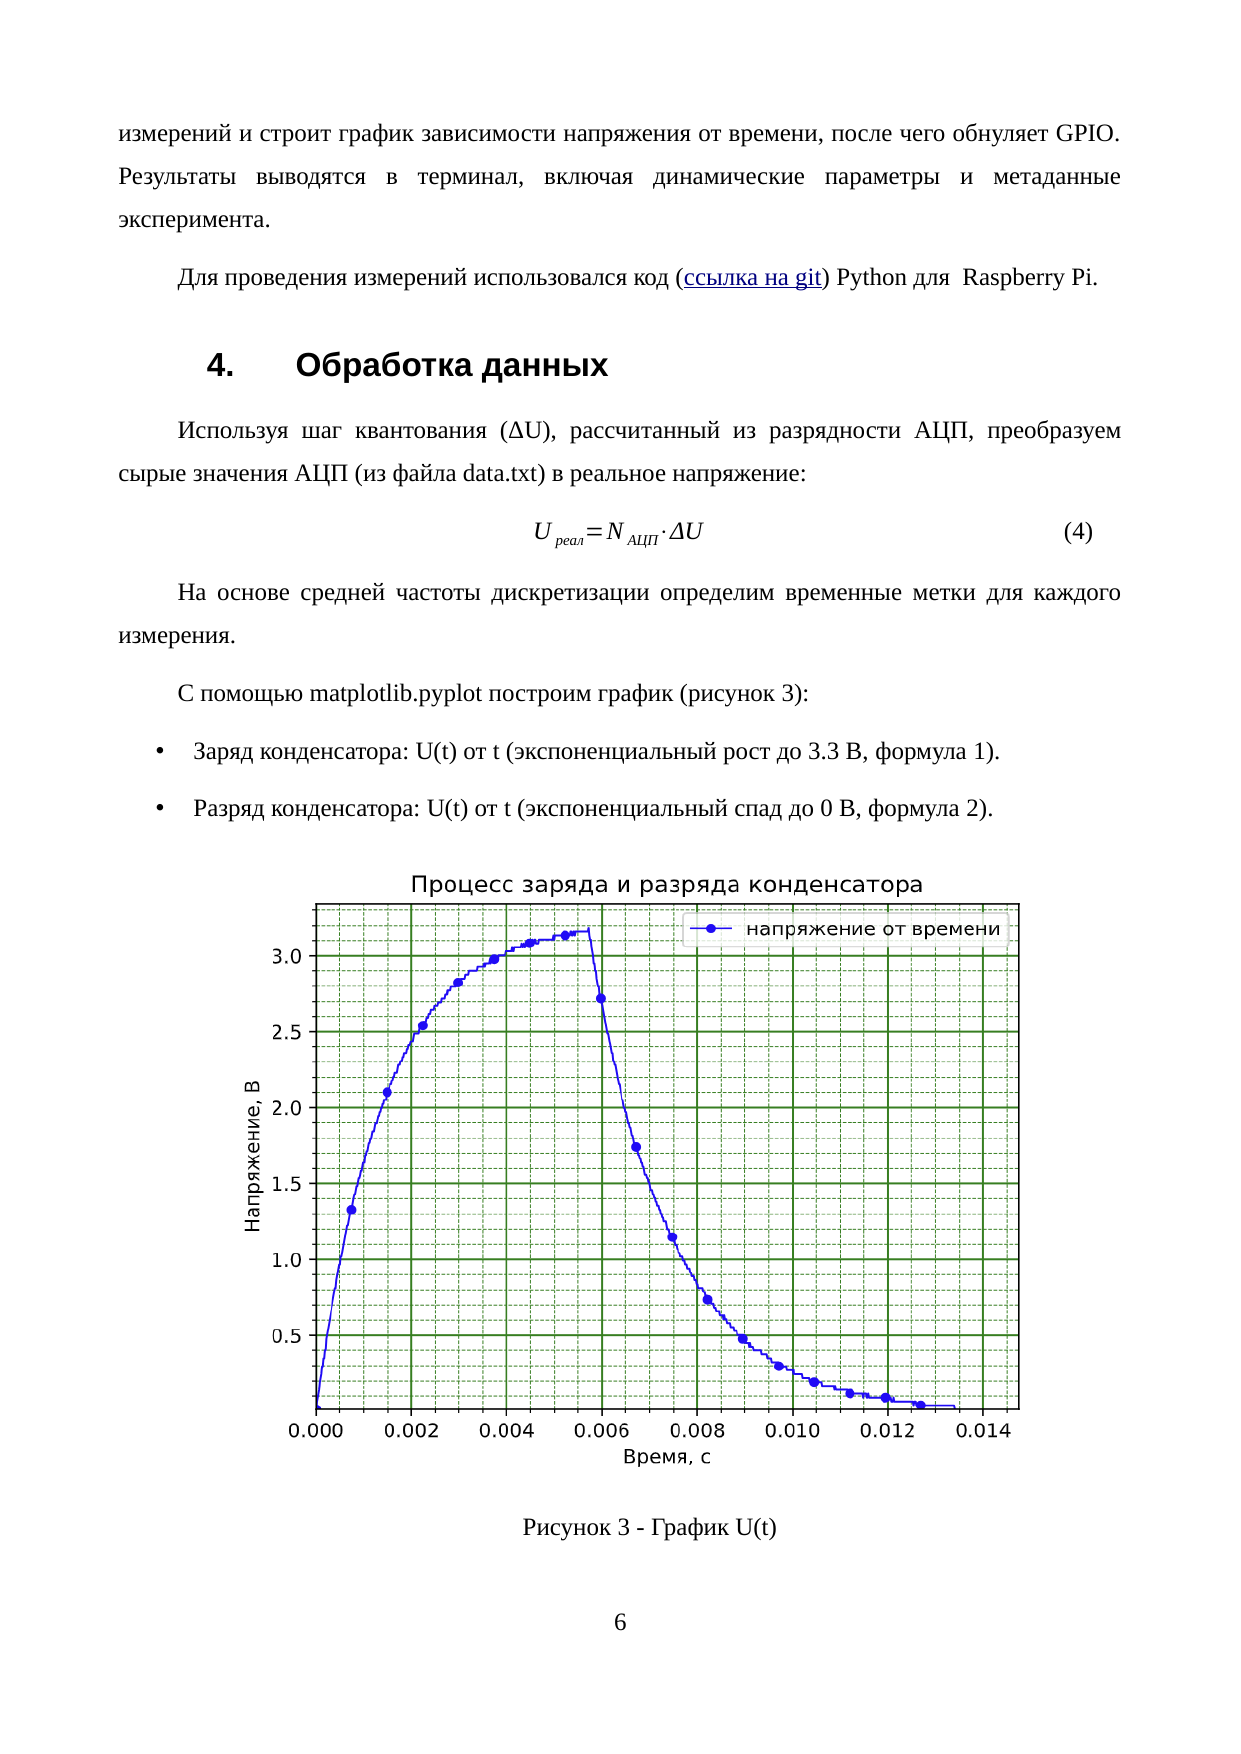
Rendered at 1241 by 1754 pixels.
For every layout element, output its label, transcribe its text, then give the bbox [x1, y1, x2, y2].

list Разряд конденсатора: U(t) от t (экспоненциальный спад до 0 В, формула 2). [156, 793, 1122, 822]
text Используя шаг квантования (ΔU), рассчитанный из разрядности АЦП, преобразуем сырые значения АЦП (из файла data.txt) в реальное напряжение: [118, 415, 1122, 487]
text Рисунок 3 - График U(t) [118, 1512, 1122, 1541]
picture [216, 851, 1084, 1483]
subtitle Обработка данных [148, 345, 1122, 383]
text измерений и строит график зависимости напряжения от времени, после чего обнуляет GPIO. Результаты выводятся в терминал, включая динамические параметры и метаданные эксперимента. [118, 118, 1122, 233]
text На основе средней частоты дискретизации определим временные метки для каждого измерения. [118, 577, 1122, 649]
list Заряд конденсатора: U(t) от t (экспоненциальный рост до 3.3 В, формула 1). [156, 736, 1122, 764]
text (4) [118, 516, 1122, 548]
text С помощью matplotlib.pyplot построим график (рисунок 3): [118, 678, 1122, 707]
text Для проведения измерений использовался код (ссылка на git) Python для Raspberry Pi. [118, 262, 1122, 291]
